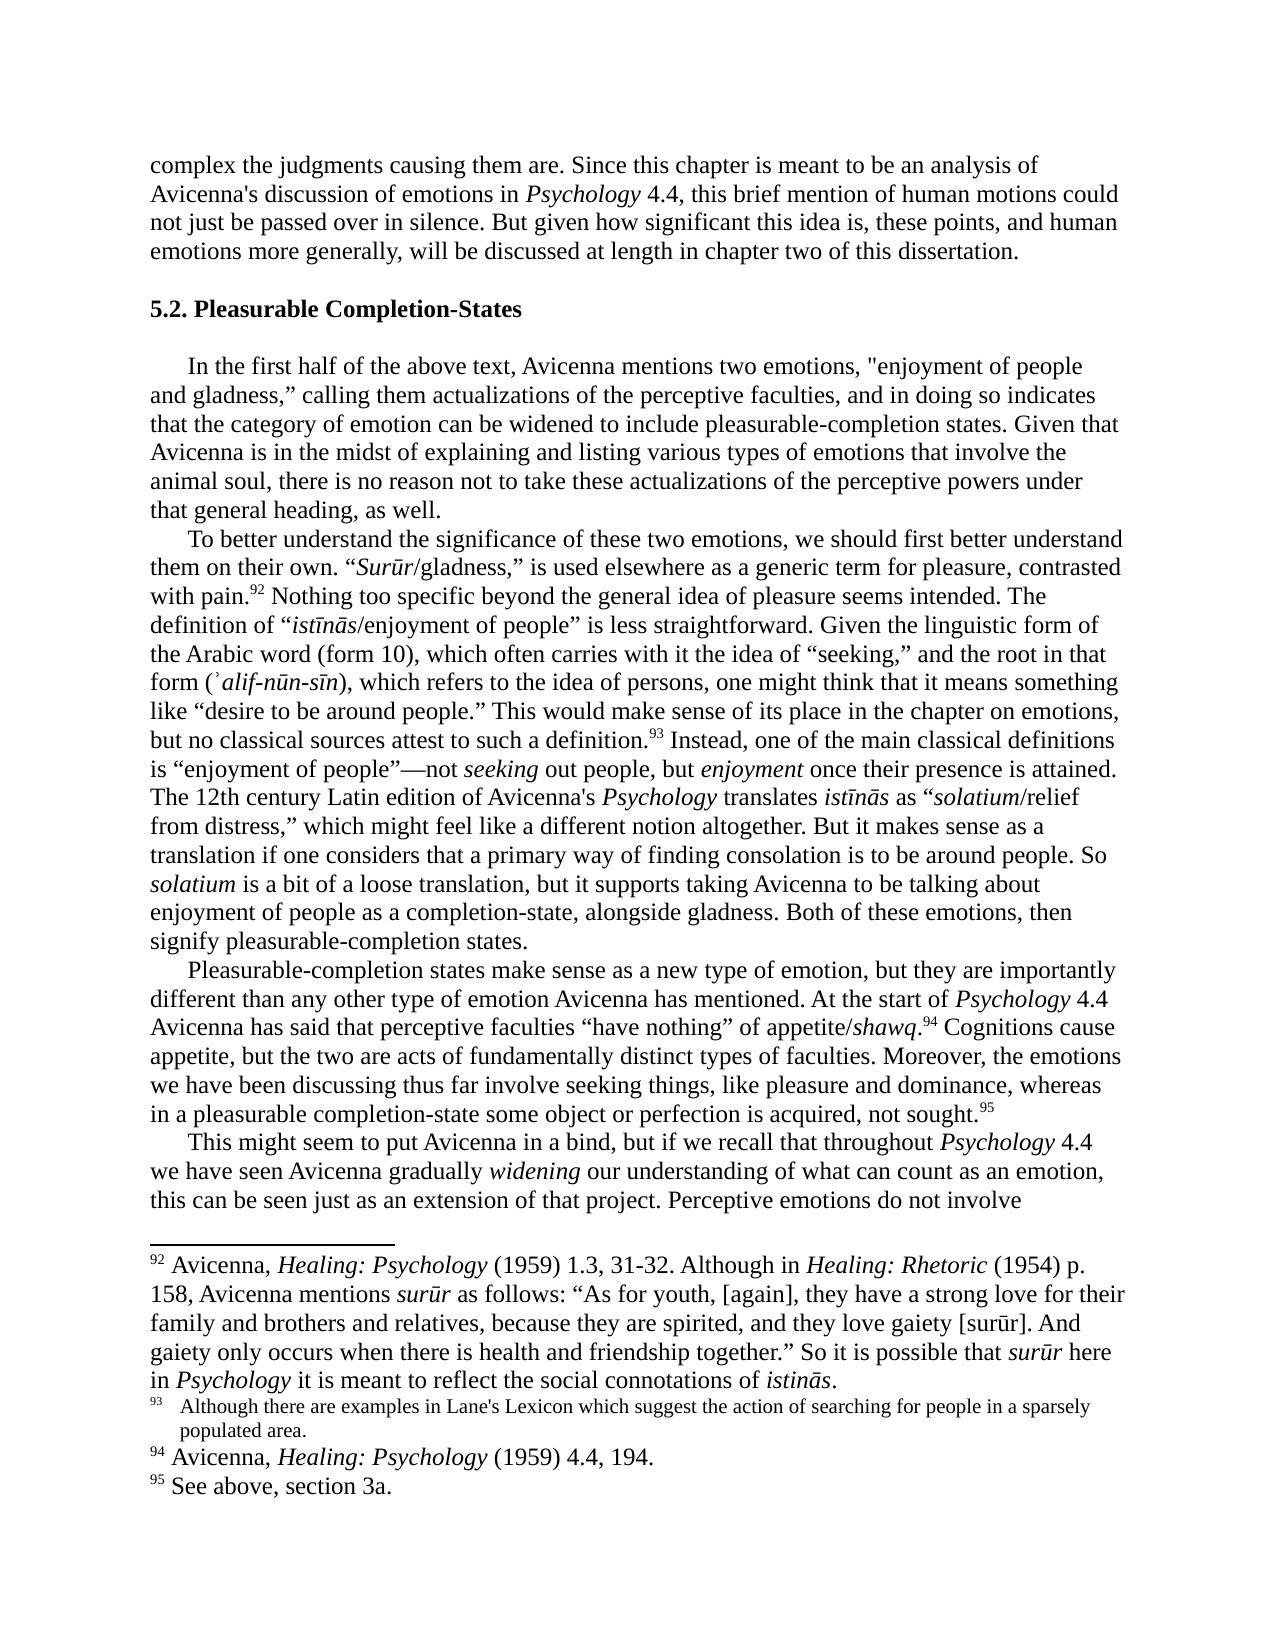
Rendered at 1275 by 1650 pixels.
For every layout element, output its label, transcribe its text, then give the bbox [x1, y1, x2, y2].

text Pleasurable-completion states make sense as a new type of emotion, but they are importantly different than any other type of emotion Avicenna has mentioned. At the start of Psychology 4.4 Avicenna has said that perceptive faculties “have nothing” of appetite/shawq. Cognitions cause appetite, but the two are acts of fundamentally distinct types of faculties. Moreover, the emotions we have been discussing thus far involve seeking things, like pleasure and dominance, whereas in a pleasurable completion-state some object or perfection is acquired, not sought. [150, 955, 1125, 1127]
text This might seem to put Avicenna in a bind, but if we recall that throughout Psychology 4.4 we have seen Avicenna gradually widening our understanding of what can count as an emotion, this can be seen just as an extension of that project. Perceptive emotions do not involve [150, 1127, 1125, 1214]
text See above, section 3a. [150, 1471, 1125, 1500]
text complex the judgments causing them are. Since this chapter is meant to be an analysis of Avicenna's discussion of emotions in Psychology 4.4, this brief mention of human motions could not just be passed over in silence. But given how significant this idea is, these points, and human emotions more generally, will be discussed at length in chapter two of this dissertation. [150, 150, 1125, 265]
text In the first half of the above text, Avicenna mentions two emotions, "enjoyment of people and gladness,” calling them actualizations of the perceptive faculties, and in doing so indicates that the category of emotion can be widened to include pleasurable-completion states. Given that Avicenna is in the midst of explaining and listing various types of emotions that involve the animal soul, there is no reason not to take these actualizations of the perceptive powers under that general heading, as well. [150, 351, 1125, 524]
text To better understand the significance of these two emotions, we should first better understand them on their own. “Surūr/gladness,” is used elsewhere as a generic term for pleasure, contrasted with pain. Nothing too specific beyond the general idea of pleasure seems intended. The definition of “istīnās/enjoyment of people” is less straightforward. Given the linguistic form of the Arabic word (form 10), which often carries with it the idea of “seeking,” and the root in that form (ʾalif-nūn-sīn), which refers to the idea of persons, one might think that it means something like “desire to be around people.” This would make sense of its place in the chapter on emotions, but no classical sources attest to such a definition. Instead, one of the main classical definitions is “enjoyment of people”―not seeking out people, but enjoyment once their presence is attained. The 12th century Latin edition of Avicenna's Psychology translates istīnās as “solatium/relief from distress,” which might feel like a different notion altogether. But it makes sense as a translation if one considers that a primary way of finding consolation is to be around people. So solatium is a bit of a loose translation, but it supports taking Avicenna to be talking about enjoyment of people as a completion-state, alongside gladness. Both of these emotions, then signify pleasurable-completion states. [150, 524, 1125, 955]
text Avicenna, Healing: Psychology (1959) 1.3, 31-32. Although in Healing: Rhetoric (1954) p. 158, Avicenna mentions surūr as follows: “As for youth, [again], they have a strong love for their family and brothers and relatives, because they are spirited, and they love gaiety [surūr]. And gaiety only occurs when there is health and friendship together.” So it is possible that surūr here in Psychology it is meant to reflect the social connotations of istinās. [150, 1251, 1125, 1394]
text Avicenna, Healing: Psychology (1959) 4.4, 194. [150, 1442, 1125, 1471]
subtitle 5.2. Pleasurable Completion-States [150, 294, 1125, 322]
text Although there are examples in Lane's Lexicon which suggest the action of searching for people in a sparsely populated area. [150, 1394, 1125, 1442]
